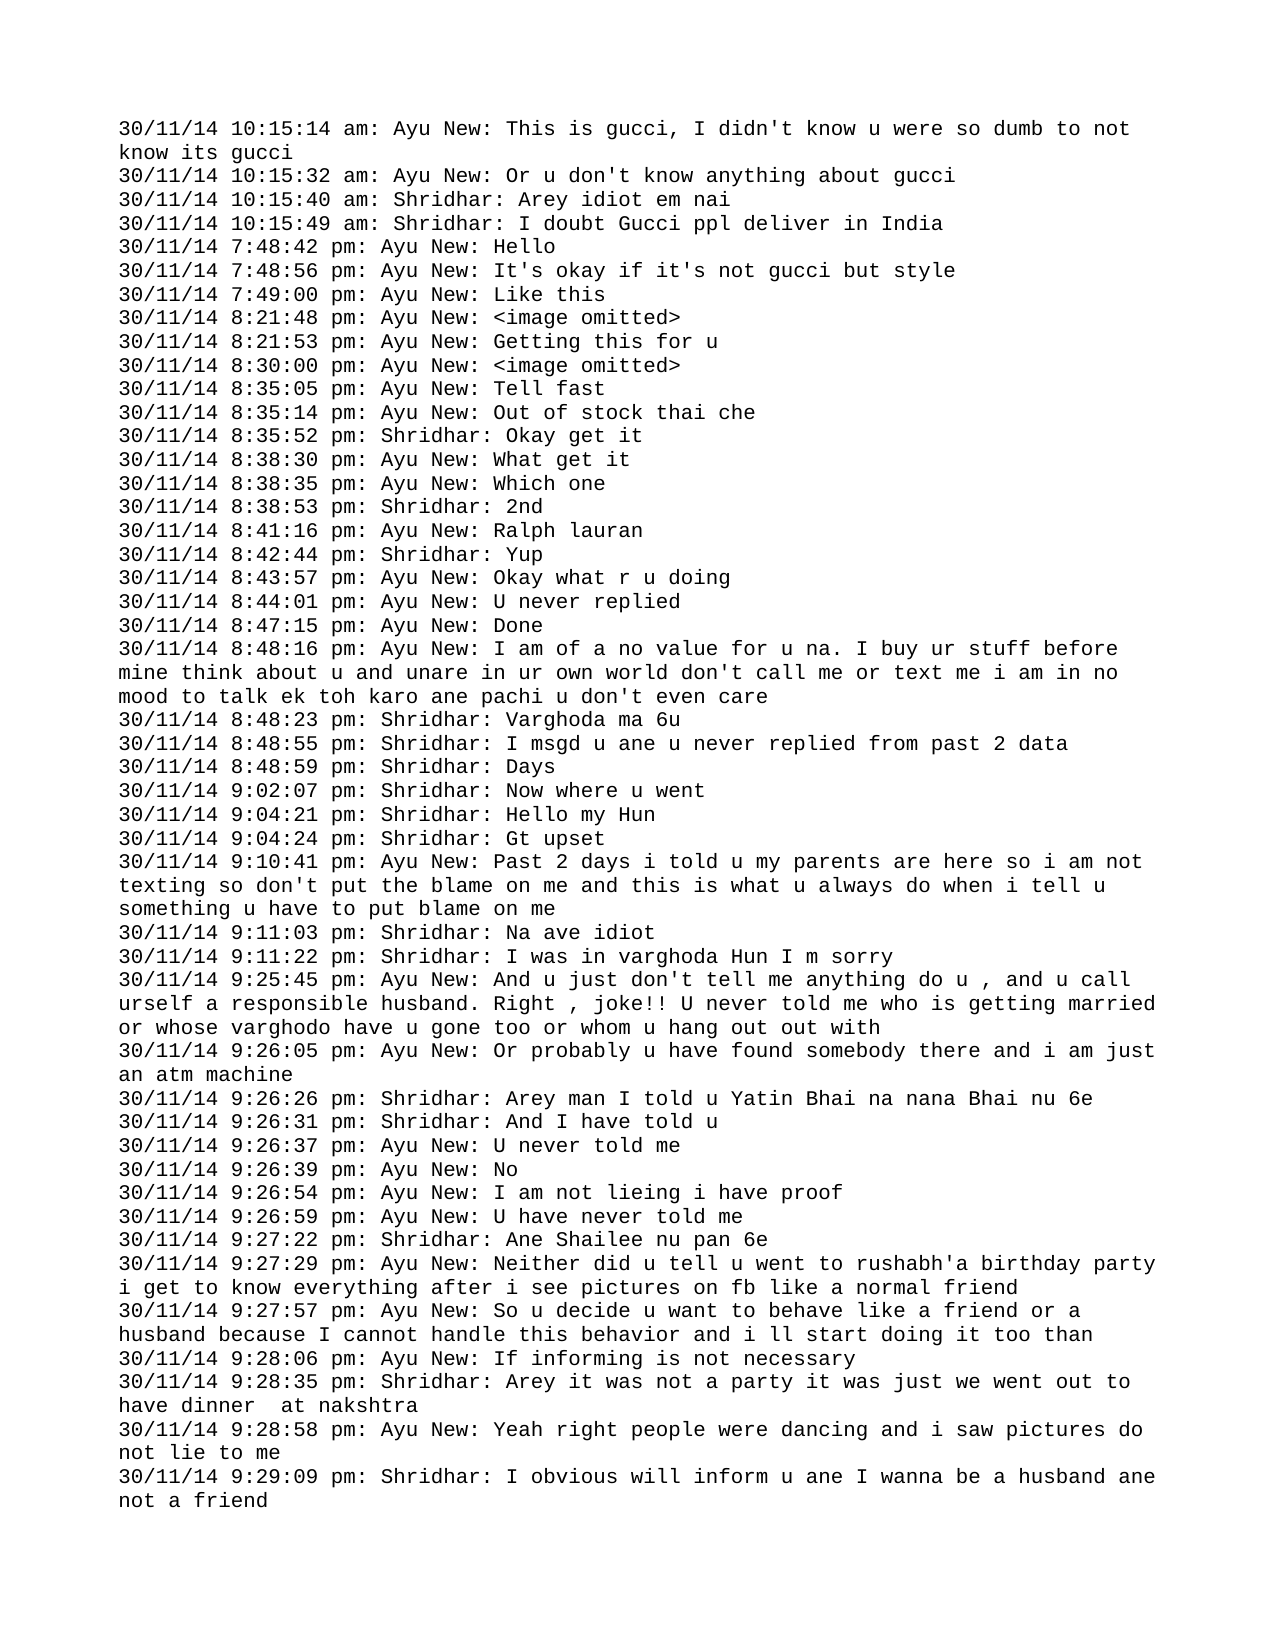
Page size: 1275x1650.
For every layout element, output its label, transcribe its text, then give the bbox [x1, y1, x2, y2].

text 30/11/14 9:28:35 pm: Shridhar: Arey it was not a party it was just we went out to have dinner at nakshtra [118, 1371, 1157, 1419]
text 30/11/14 9:26:05 pm: Ayu New: Or probably u have found somebody there and i am just an atm machine [118, 1040, 1157, 1088]
text 30/11/14 10:15:14 am: Ayu New: This is gucci, I didn't know u were so dumb to not know its gucci [118, 118, 1157, 165]
text 30/11/14 9:28:58 pm: Ayu New: Yeah right people were dancing and i saw pictures do not lie to me [118, 1419, 1157, 1466]
text 30/11/14 7:48:42 pm: Ayu New: Hello [118, 236, 1157, 260]
text 30/11/14 9:26:59 pm: Ayu New: U have never told me [118, 1206, 1157, 1229]
text 30/11/14 9:04:24 pm: Shridhar: Gt upset [118, 827, 1157, 851]
text 30/11/14 8:38:35 pm: Ayu New: Which one [118, 473, 1157, 496]
text 30/11/14 9:04:21 pm: Shridhar: Hello my Hun [118, 804, 1157, 827]
text 30/11/14 8:48:55 pm: Shridhar: I msgd u ane u never replied from past 2 data [118, 733, 1157, 757]
text 30/11/14 9:10:41 pm: Ayu New: Past 2 days i told u my parents are here so i am not texting so don't put the blame on me and this is what u always do when i tell u something u have to put blame on me [118, 851, 1157, 922]
text 30/11/14 9:11:22 pm: Shridhar: I was in varghoda Hun I m sorry [118, 946, 1157, 969]
text 30/11/14 8:43:57 pm: Ayu New: Okay what r u doing [118, 567, 1157, 591]
text 30/11/14 9:02:07 pm: Shridhar: Now where u went [118, 780, 1157, 804]
text 30/11/14 8:41:16 pm: Ayu New: Ralph lauran [118, 520, 1157, 544]
text 30/11/14 8:38:53 pm: Shridhar: 2nd [118, 496, 1157, 520]
text 30/11/14 9:26:31 pm: Shridhar: And I have told u [118, 1111, 1157, 1135]
text 30/11/14 9:28:06 pm: Ayu New: If informing is not necessary [118, 1348, 1157, 1371]
text 30/11/14 7:48:56 pm: Ayu New: It's okay if it's not gucci but style [118, 260, 1157, 284]
text 30/11/14 9:26:37 pm: Ayu New: U never told me [118, 1135, 1157, 1158]
text 30/11/14 8:35:14 pm: Ayu New: Out of stock thai che [118, 402, 1157, 426]
text 30/11/14 8:21:48 pm: Ayu New: <image omitted> [118, 307, 1157, 331]
text 30/11/14 9:11:03 pm: Shridhar: Na ave idiot [118, 922, 1157, 946]
text 30/11/14 7:49:00 pm: Ayu New: Like this [118, 284, 1157, 307]
text 30/11/14 8:42:44 pm: Shridhar: Yup [118, 544, 1157, 567]
text 30/11/14 10:15:49 am: Shridhar: I doubt Gucci ppl deliver in India [118, 213, 1157, 236]
text 30/11/14 8:47:15 pm: Ayu New: Done [118, 615, 1157, 638]
text 30/11/14 8:48:59 pm: Shridhar: Days [118, 757, 1157, 780]
text 30/11/14 8:38:30 pm: Ayu New: What get it [118, 449, 1157, 473]
text 30/11/14 8:48:16 pm: Ayu New: I am of a no value for u na. I buy ur stuff before mine think about u and unare in ur own world don't call me or text me i am in no mood to talk ek toh karo ane pachi u don't even care [118, 638, 1157, 709]
text 30/11/14 9:27:57 pm: Ayu New: So u decide u want to behave like a friend or a husband because I cannot handle this behavior and i ll start doing it too than [118, 1300, 1157, 1348]
text 30/11/14 10:15:32 am: Ayu New: Or u don't know anything about gucci [118, 165, 1157, 189]
text 30/11/14 8:48:23 pm: Shridhar: Varghoda ma 6u [118, 709, 1157, 733]
text 30/11/14 10:15:40 am: Shridhar: Arey idiot em nai [118, 189, 1157, 213]
text 30/11/14 9:26:54 pm: Ayu New: I am not lieing i have proof [118, 1182, 1157, 1206]
text 30/11/14 8:21:53 pm: Ayu New: Getting this for u [118, 331, 1157, 354]
text 30/11/14 9:29:09 pm: Shridhar: I obvious will inform u ane I wanna be a husband ane not a friend [118, 1466, 1157, 1513]
text 30/11/14 9:26:26 pm: Shridhar: Arey man I told u Yatin Bhai na nana Bhai nu 6e [118, 1088, 1157, 1111]
text 30/11/14 9:27:29 pm: Ayu New: Neither did u tell u went to rushabh'a birthday party i get to know everything after i see pictures on fb like a normal friend [118, 1253, 1157, 1300]
text 30/11/14 8:35:52 pm: Shridhar: Okay get it [118, 426, 1157, 449]
text 30/11/14 9:26:39 pm: Ayu New: No [118, 1158, 1157, 1182]
text 30/11/14 9:25:45 pm: Ayu New: And u just don't tell me anything do u , and u call urself a responsible husband. Right , joke!! U never told me who is getting married or whose varghodo have u gone too or whom u hang out out with [118, 969, 1157, 1040]
text 30/11/14 8:35:05 pm: Ayu New: Tell fast [118, 378, 1157, 402]
text 30/11/14 9:27:22 pm: Shridhar: Ane Shailee nu pan 6e [118, 1229, 1157, 1253]
text 30/11/14 8:44:01 pm: Ayu New: U never replied [118, 591, 1157, 615]
text 30/11/14 8:30:00 pm: Ayu New: <image omitted> [118, 354, 1157, 378]
